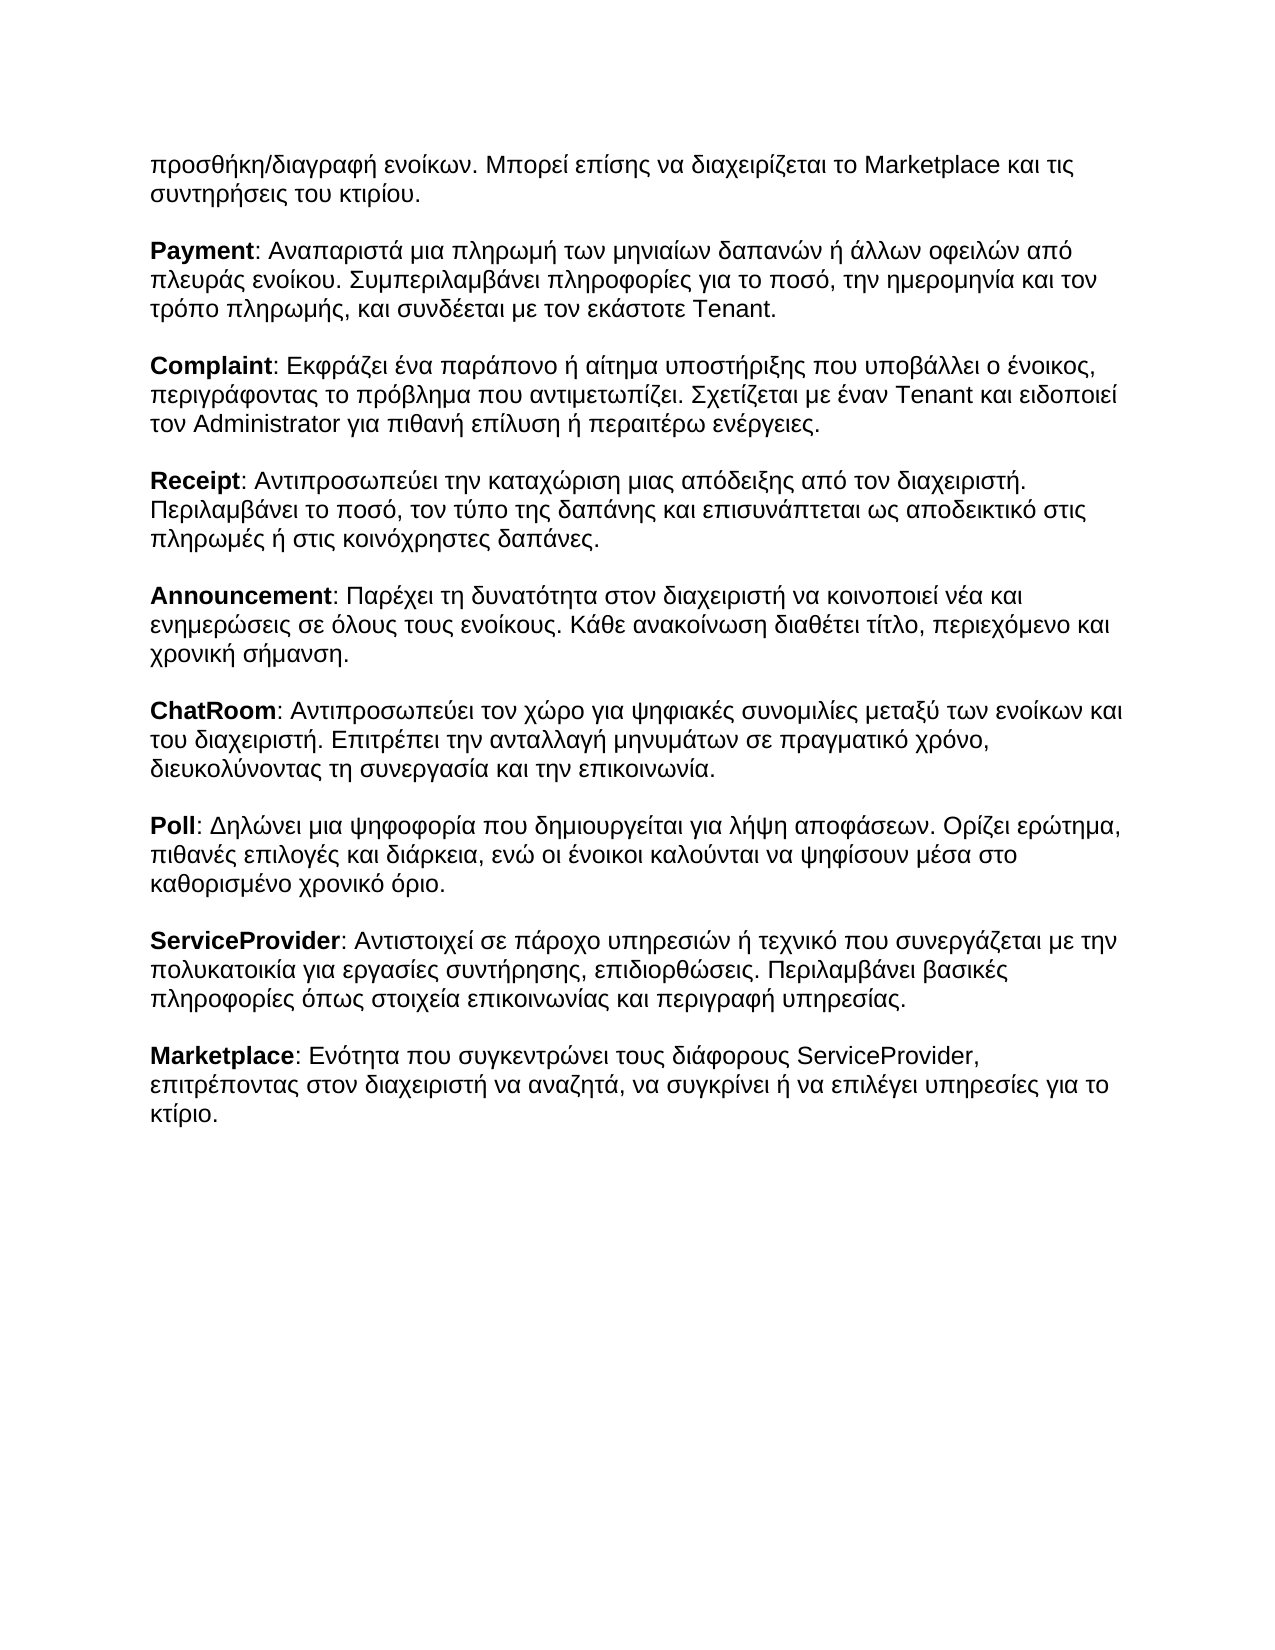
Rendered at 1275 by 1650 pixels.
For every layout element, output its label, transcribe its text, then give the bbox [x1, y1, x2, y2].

text Marketplace: Ενότητα που συγκεντρώνει τους διάφορους ServiceProvider, επιτρέποντας στον διαχειριστή να αναζητά, να συγκρίνει ή να επιλέγει υπηρεσίες για το κτίριο. [150, 1041, 1125, 1127]
text ServiceProvider: Αντιστοιχεί σε πάροχο υπηρεσιών ή τεχνικό που συνεργάζεται με την πολυκατοικία για εργασίες συντήρησης, επιδιορθώσεις. Περιλαμβάνει βασικές πληροφορίες όπως στοιχεία επικοινωνίας και περιγραφή υπηρεσίας. [150, 926, 1125, 1012]
text Announcement: Παρέχει τη δυνατότητα στον διαχειριστή να κοινοποιεί νέα και ενημερώσεις σε όλους τους ενοίκους. Κάθε ανακοίνωση διαθέτει τίτλο, περιεχόμενο και χρονική σήμανση. [150, 581, 1125, 667]
text Payment: Αναπαριστά μια πληρωμή των μηνιαίων δαπανών ή άλλων οφειλών από πλευράς ενοίκου. Συμπεριλαμβάνει πληροφορίες για το ποσό, την ημερομηνία και τον τρόπο πληρωμής, και συνδέεται με τον εκάστοτε Tenant. [150, 236, 1125, 322]
text Complaint: Εκφράζει ένα παράπονο ή αίτημα υποστήριξης που υποβάλλει ο ένοικος, περιγράφοντας το πρόβλημα που αντιμετωπίζει. Σχετίζεται με έναν Tenant και ειδοποιεί τον Administrator για πιθανή επίλυση ή περαιτέρω ενέργειες. [150, 351, 1125, 437]
text ChatRoom: Αντιπροσωπεύει τον χώρο για ψηφιακές συνομιλίες μεταξύ των ενοίκων και του διαχειριστή. Επιτρέπει την ανταλλαγή μηνυμάτων σε πραγματικό χρόνο, διευκολύνοντας τη συνεργασία και την επικοινωνία. [150, 696, 1125, 782]
text Receipt: Αντιπροσωπεύει την καταχώριση μιας απόδειξης από τον διαχειριστή. Περιλαμβάνει το ποσό, τον τύπο της δαπάνης και επισυνάπτεται ως αποδεικτικό στις πληρωμές ή στις κοινόχρηστες δαπάνες. [150, 466, 1125, 552]
text Poll: Δηλώνει μια ψηφοφορία που δημιουργείται για λήψη αποφάσεων. Ορίζει ερώτημα, πιθανές επιλογές και διάρκεια, ενώ οι ένοικοι καλούνται να ψηφίσουν μέσα στο καθορισμένο χρονικό όριο. [150, 811, 1125, 897]
text προσθήκη/διαγραφή ενοίκων. Μπορεί επίσης να διαχειρίζεται το Marketplace και τις συντηρήσεις του κτιρίου. [150, 150, 1125, 207]
